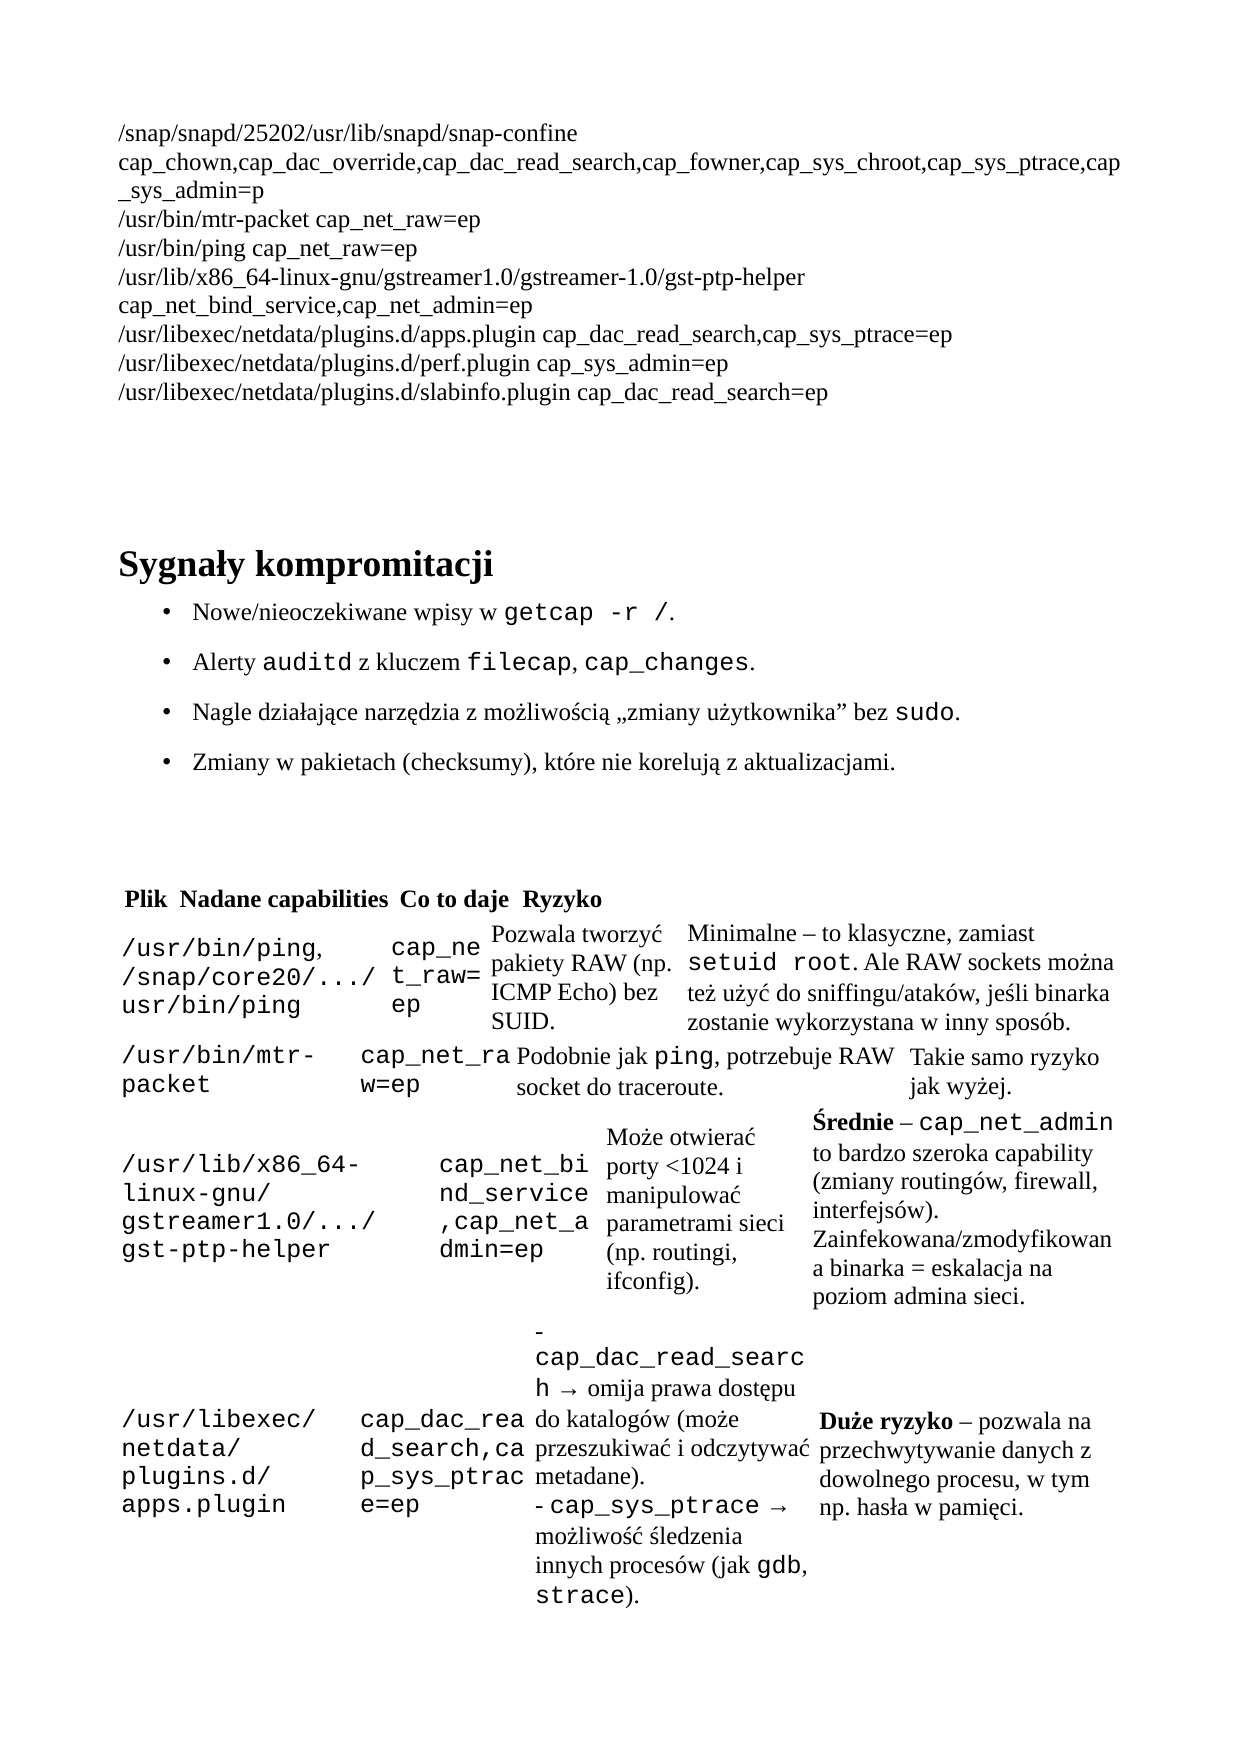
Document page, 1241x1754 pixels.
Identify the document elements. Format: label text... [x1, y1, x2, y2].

list Nagle działające narzędzia z możliwością „zmiany użytkownika” bez sudo. [162, 697, 1122, 728]
text /usr/lib/x86_64-linux-gnu/gstreamer1.0/gstreamer-1.0/gst-ptp-helper cap_net_bind_service,cap_net_admin=ep [118, 262, 1122, 319]
list Zmiany w pakietach (checksumy), które nie korelują z aktualizacjami. [162, 747, 1122, 776]
table_header cap_net_bind_service,cap_net_admin=ep [436, 1104, 603, 1313]
text /usr/bin/mtr-packet cap_net_raw=ep [118, 204, 1122, 233]
table_header cap_net_raw=ep [388, 916, 488, 1038]
table_header cap_dac_read_search,cap_sys_ptrace=ep [357, 1313, 532, 1614]
table_header Takie samo ryzyko jak wyżej. [907, 1039, 1122, 1104]
table_header /usr/bin/ping, /snap/core20/.../usr/bin/ping [118, 916, 388, 1038]
subtitle Sygnały kompromitacji [118, 541, 1122, 584]
text /snap/snapd/25202/usr/lib/snapd/snap-confine cap_chown,cap_dac_override,cap_dac_read_search,cap_fowner,cap_sys_chroot,cap_sys_ptrace,cap_sys_admin=p [118, 118, 1122, 204]
text /usr/bin/ping cap_net_raw=ep [118, 233, 1122, 262]
text /usr/libexec/netdata/plugins.d/perf.plugin cap_sys_admin=ep [118, 348, 1122, 377]
table_header Plik [118, 881, 174, 916]
table_header Duże ryzyko – pozwala na przechwytywanie danych z dowolnego procesu, w tym np. hasła w pamięci. [816, 1313, 1122, 1614]
list Nowe/nieoczekiwane wpisy w getcap -r /. [162, 597, 1122, 628]
table_header Pozwala tworzyć pakiety RAW (np. ICMP Echo) bez SUID. [488, 916, 684, 1038]
text /usr/libexec/netdata/plugins.d/slabinfo.plugin cap_dac_read_search=ep [118, 377, 1122, 406]
table_header /usr/libexec/netdata/plugins.d/apps.plugin [118, 1313, 357, 1614]
table_header Ryzyko [515, 881, 610, 916]
table_header /usr/lib/x86_64-linux-gnu/gstreamer1.0/.../gst-ptp-helper [118, 1104, 436, 1313]
table_header Może otwierać porty <1024 i manipulować parametrami sieci (np. routingi, ifconfig). [603, 1104, 809, 1313]
text /usr/libexec/netdata/plugins.d/apps.plugin cap_dac_read_search,cap_sys_ptrace=ep [118, 319, 1122, 348]
table_header Podobnie jak ping, potrzebuje RAW socket do traceroute. [514, 1039, 907, 1104]
table_header Minimalne – to klasyczne, zamiast setuid root. Ale RAW sockets można też użyć do sniffingu/ataków, jeśli binarka zostanie wykorzystana w inny sposób. [684, 916, 1122, 1038]
table_header Co to daje [394, 881, 514, 916]
table_header Nadane capabilities [174, 881, 394, 916]
table_header - cap_dac_read_search → omija prawa dostępu do katalogów (może przeszukiwać i odczytywać metadane). - cap_sys_ptrace → możliwość śledzenia innych procesów (jak gdb, strace). [532, 1313, 816, 1614]
table_header Średnie – cap_net_admin to bardzo szeroka capability (zmiany routingów, firewall, interfejsów). Zainfekowana/zmodyfikowana binarka = eskalacja na poziom admina sieci. [809, 1104, 1122, 1313]
table_header /usr/bin/mtr-packet [118, 1039, 357, 1104]
table_header cap_net_raw=ep [358, 1039, 513, 1104]
list Alerty auditd z kluczem filecap, cap_changes. [162, 647, 1122, 678]
